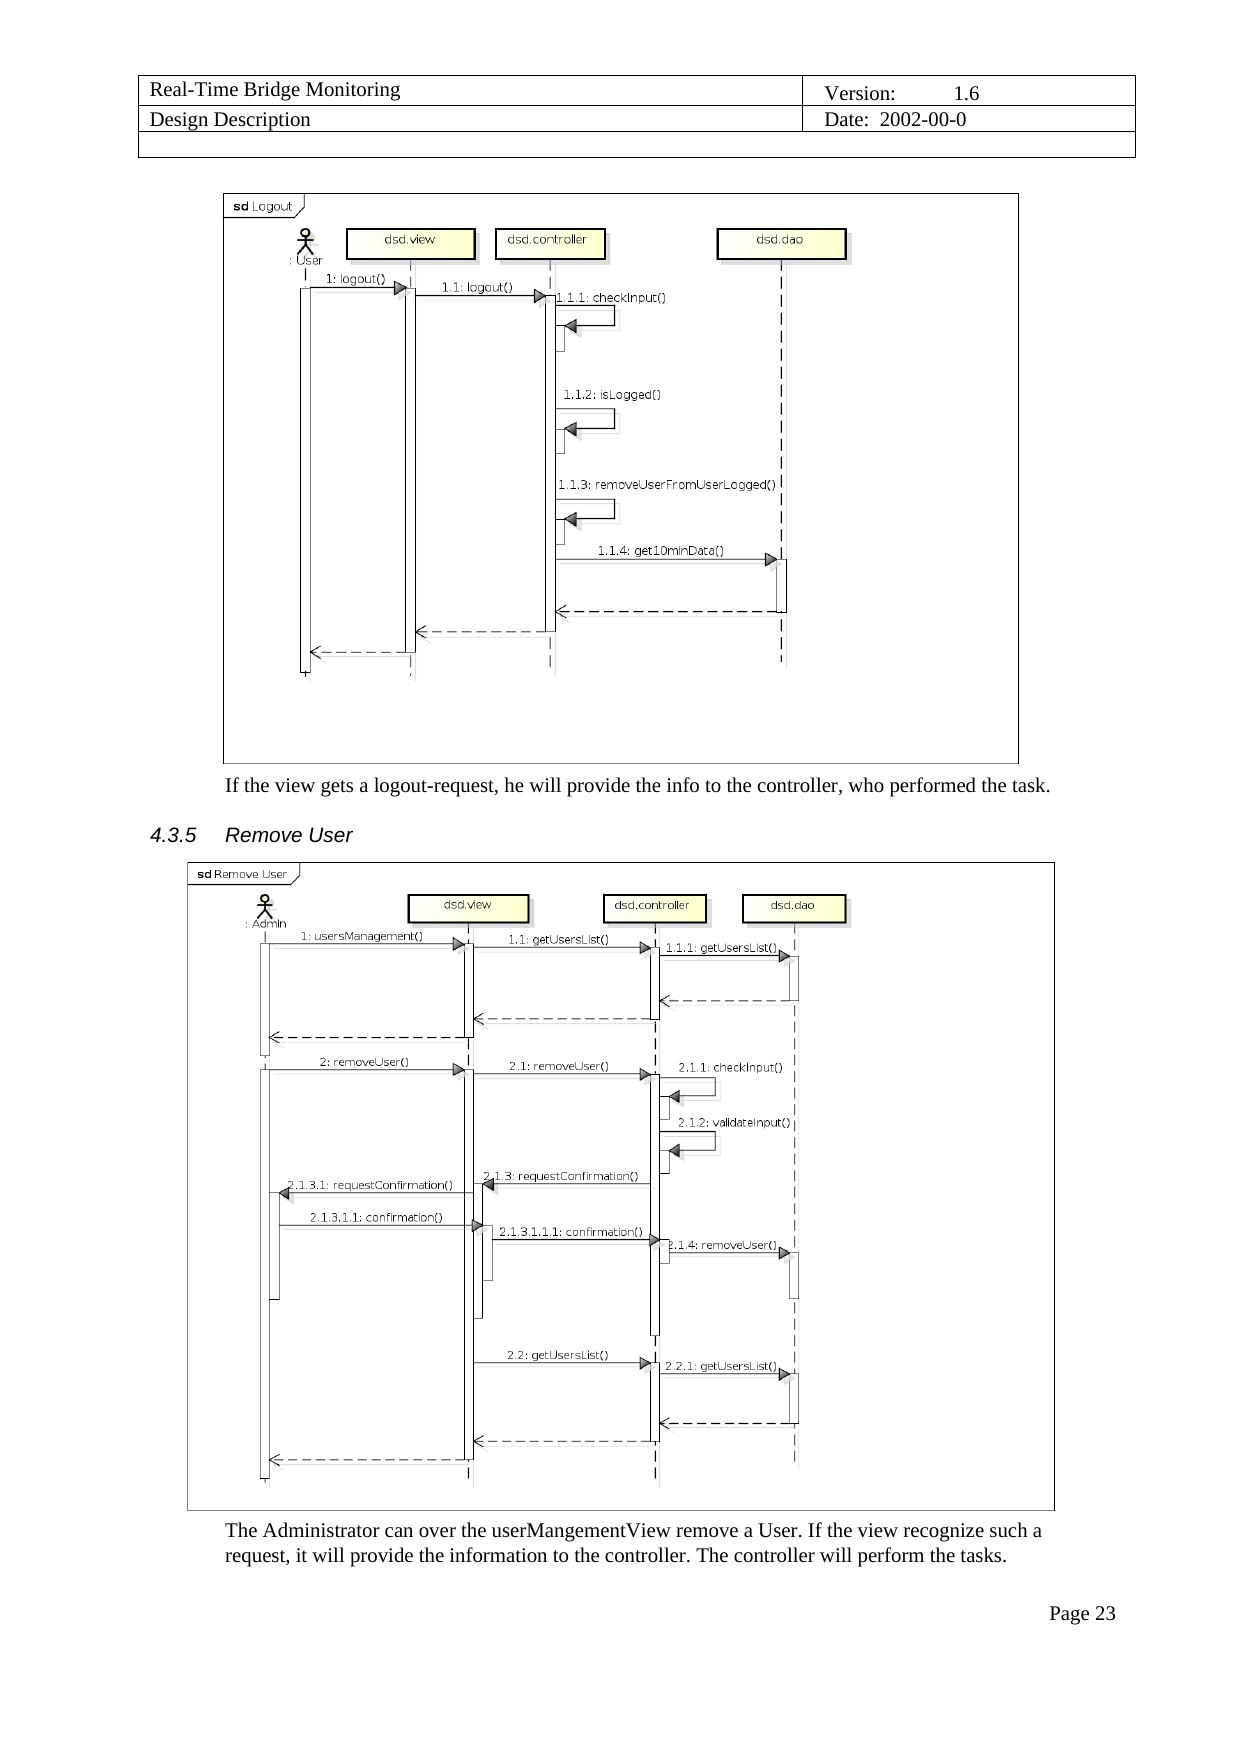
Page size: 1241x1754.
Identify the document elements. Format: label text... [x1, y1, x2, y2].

picture [213, 183, 1028, 773]
picture [178, 853, 1063, 1519]
text The Administrator can over the userMangementView remove a User. If the view recognize such a request, it will provide the information to the controller. The controller will perform the tasks. [225, 853, 1090, 1567]
text If the view gets a logout-request, he will provide the info to the controller, who performed the task. [225, 183, 1090, 797]
subtitle Remove User [150, 822, 1090, 847]
